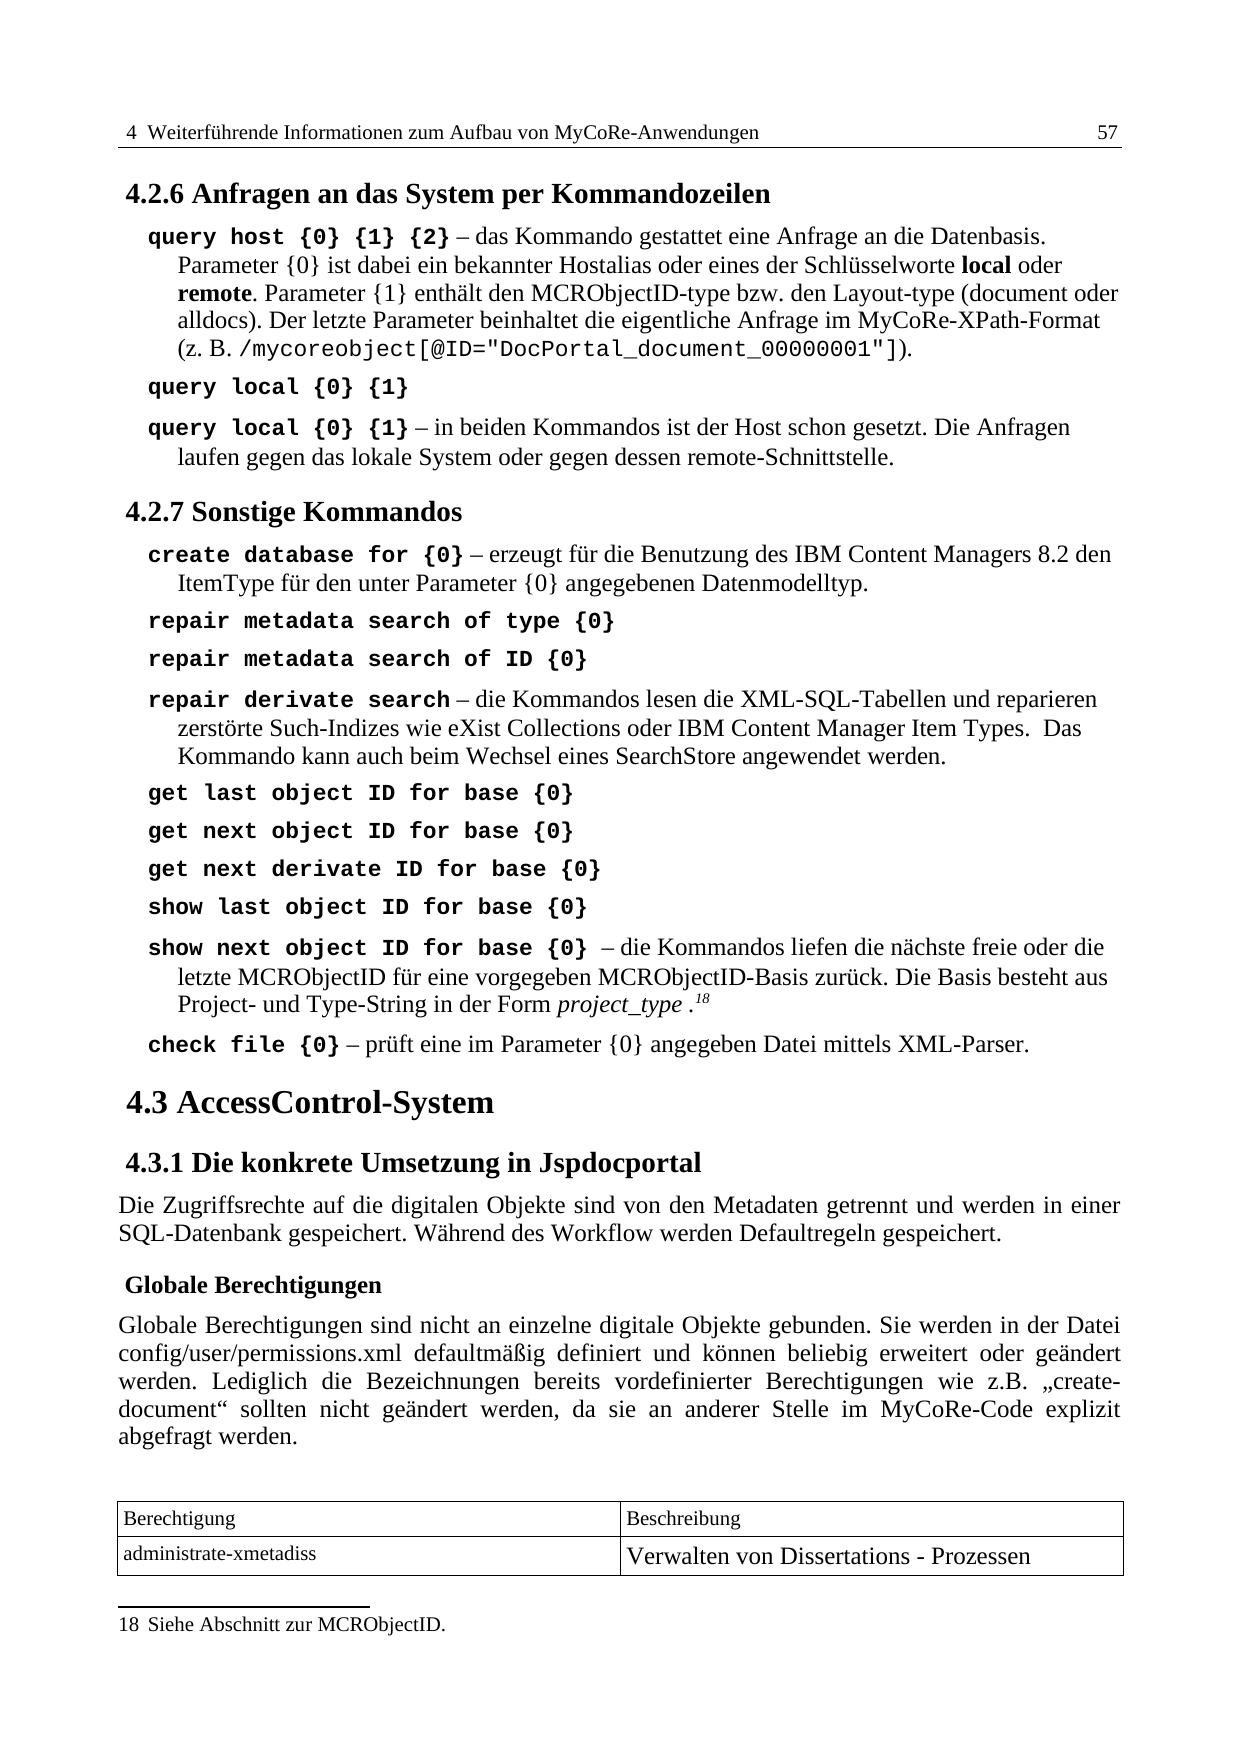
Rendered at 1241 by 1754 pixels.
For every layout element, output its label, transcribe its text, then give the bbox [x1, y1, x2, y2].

subtitle Anfragen an das System per Kommandozeilen [118, 177, 1122, 209]
subtitle AccessControl-System [118, 1084, 1122, 1121]
text create database for {0} – erzeugt für die Benutzung des IBM Content Managers 8.2 den ItemType für den unter Parameter {0} angegebenen Datenmodelltyp. [148, 540, 1122, 597]
text repair metadata search of type {0} [148, 609, 1122, 635]
text query local {0} {1} – in beiden Kommandos ist der Host schon gesetzt. Die Anfragen laufen gegen das lokale System oder gegen dessen remote-Schnittstelle. [148, 413, 1122, 470]
text get next derivate ID for base {0} [148, 857, 1122, 884]
text Siehe Abschnitt zur MCRObjectID. [118, 1613, 1122, 1636]
text repair metadata search of ID {0} [148, 647, 1122, 673]
text get next object ID for base {0} [148, 819, 1122, 846]
subtitle Globale Berechtigungen [118, 1271, 1122, 1299]
text query host {0} {1} {2} – das Kommando gestattet eine Anfrage an die Datenbasis. Parameter {0} ist dabei ein bekannter Hostalias oder eines der Schlüsselworte local oder remote. Parameter {1} enthält den MCRObjectID-type bzw. den Layout-type (document oder alldocs). Der letzte Parameter beinhaltet die eigentliche Anfrage im MyCoRe-XPath-Format (z. B. /mycoreobject[@ID="DocPortal_document_00000001"]). [148, 222, 1122, 363]
text show last object ID for base {0} [148, 895, 1122, 922]
text query local {0} {1} [148, 375, 1122, 402]
table_cell administrate-xmetadiss [118, 1537, 620, 1575]
table_header Berechtigung [118, 1502, 620, 1536]
table_header Beschreibung [621, 1502, 1123, 1536]
text show next object ID for base {0} – die Kommandos liefen die nächste freie oder die letzte MCRObjectID für eine vorgegeben MCRObjectID-Basis zurück. Die Basis besteht aus Project- und Type-String in der Form project_type . [148, 933, 1122, 1018]
text Globale Berechtigungen sind nicht an einzelne digitale Objekte gebunden. Sie werden in der Datei config/user/permissions.xml defaultmäßig definiert und können beliebig erweitert oder geändert werden. Lediglich die Bezeichnungen bereits vordefinierter Berechtigungen wie z.B. „create-document“ sollten nicht geändert werden, da sie an anderer Stelle im MyCoRe-Code explizit abgefragt werden. [118, 1312, 1122, 1450]
text repair derivate search – die Kommandos lesen die XML-SQL-Tabellen und reparieren zerstörte Such-Indizes wie eXist Collections oder IBM Content Manager Item Types. Das Kommando kann auch beim Wechsel eines SearchStore angewendet werden. [148, 685, 1122, 769]
text get last object ID for base {0} [148, 781, 1122, 808]
subtitle Sonstige Kommandos [118, 495, 1122, 528]
table_cell Verwalten von Dissertations - Prozessen [621, 1537, 1123, 1575]
subtitle Die konkrete Umsetzung in Jspdocportal [118, 1146, 1122, 1178]
text Die Zugriffsrechte auf die digitalen Objekte sind von den Metadaten getrennt und werden in einer SQL-Datenbank gespeichert. Während des Workflow werden Defaultregeln gespeichert. [118, 1191, 1122, 1246]
text check file {0} – prüft eine im Parameter {0} angegeben Datei mittels XML-Parser. [148, 1030, 1122, 1059]
